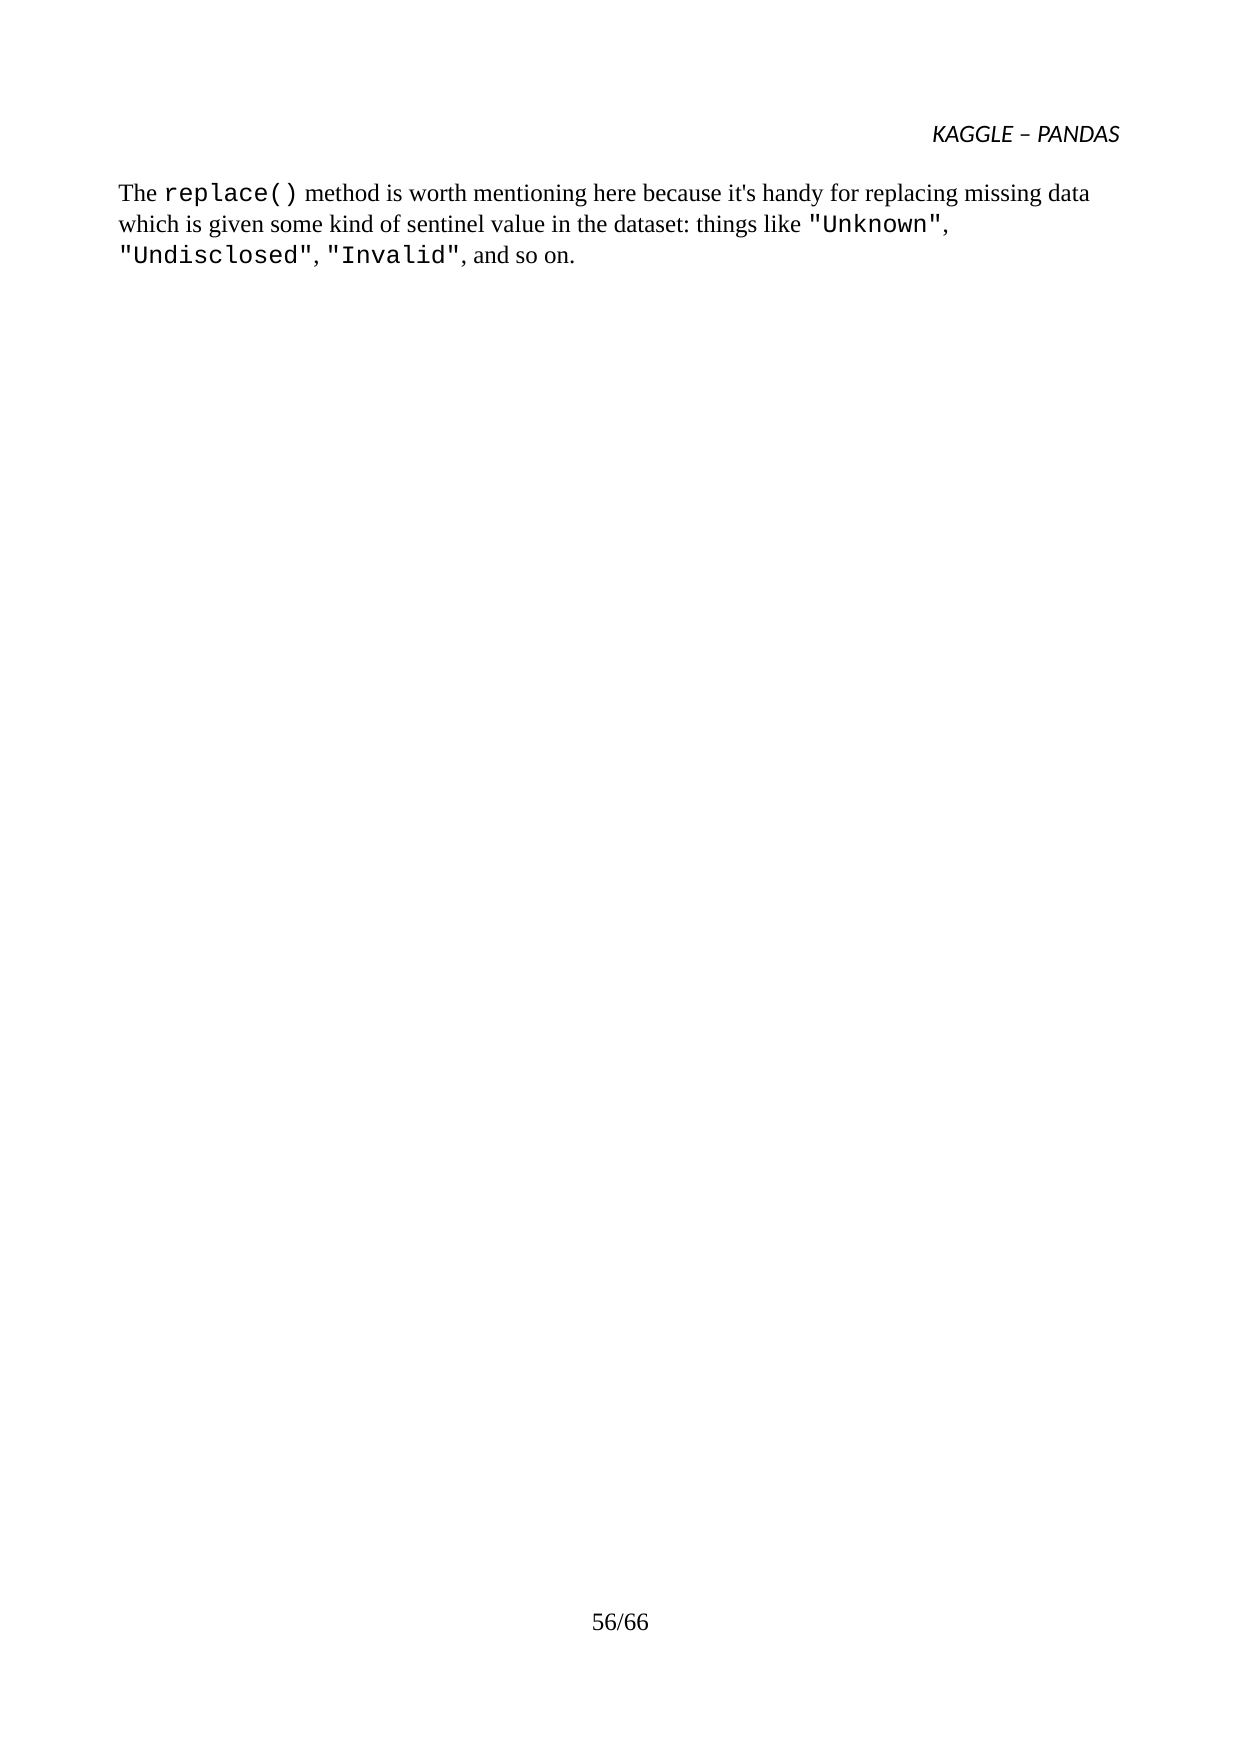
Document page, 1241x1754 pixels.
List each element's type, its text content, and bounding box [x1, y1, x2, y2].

text The replace() method is worth mentioning here because it's handy for replacing missing data which is given some kind of sentinel value in the dataset: things like "Unknown", "Undisclosed", "Invalid", and so on. [118, 178, 1122, 271]
